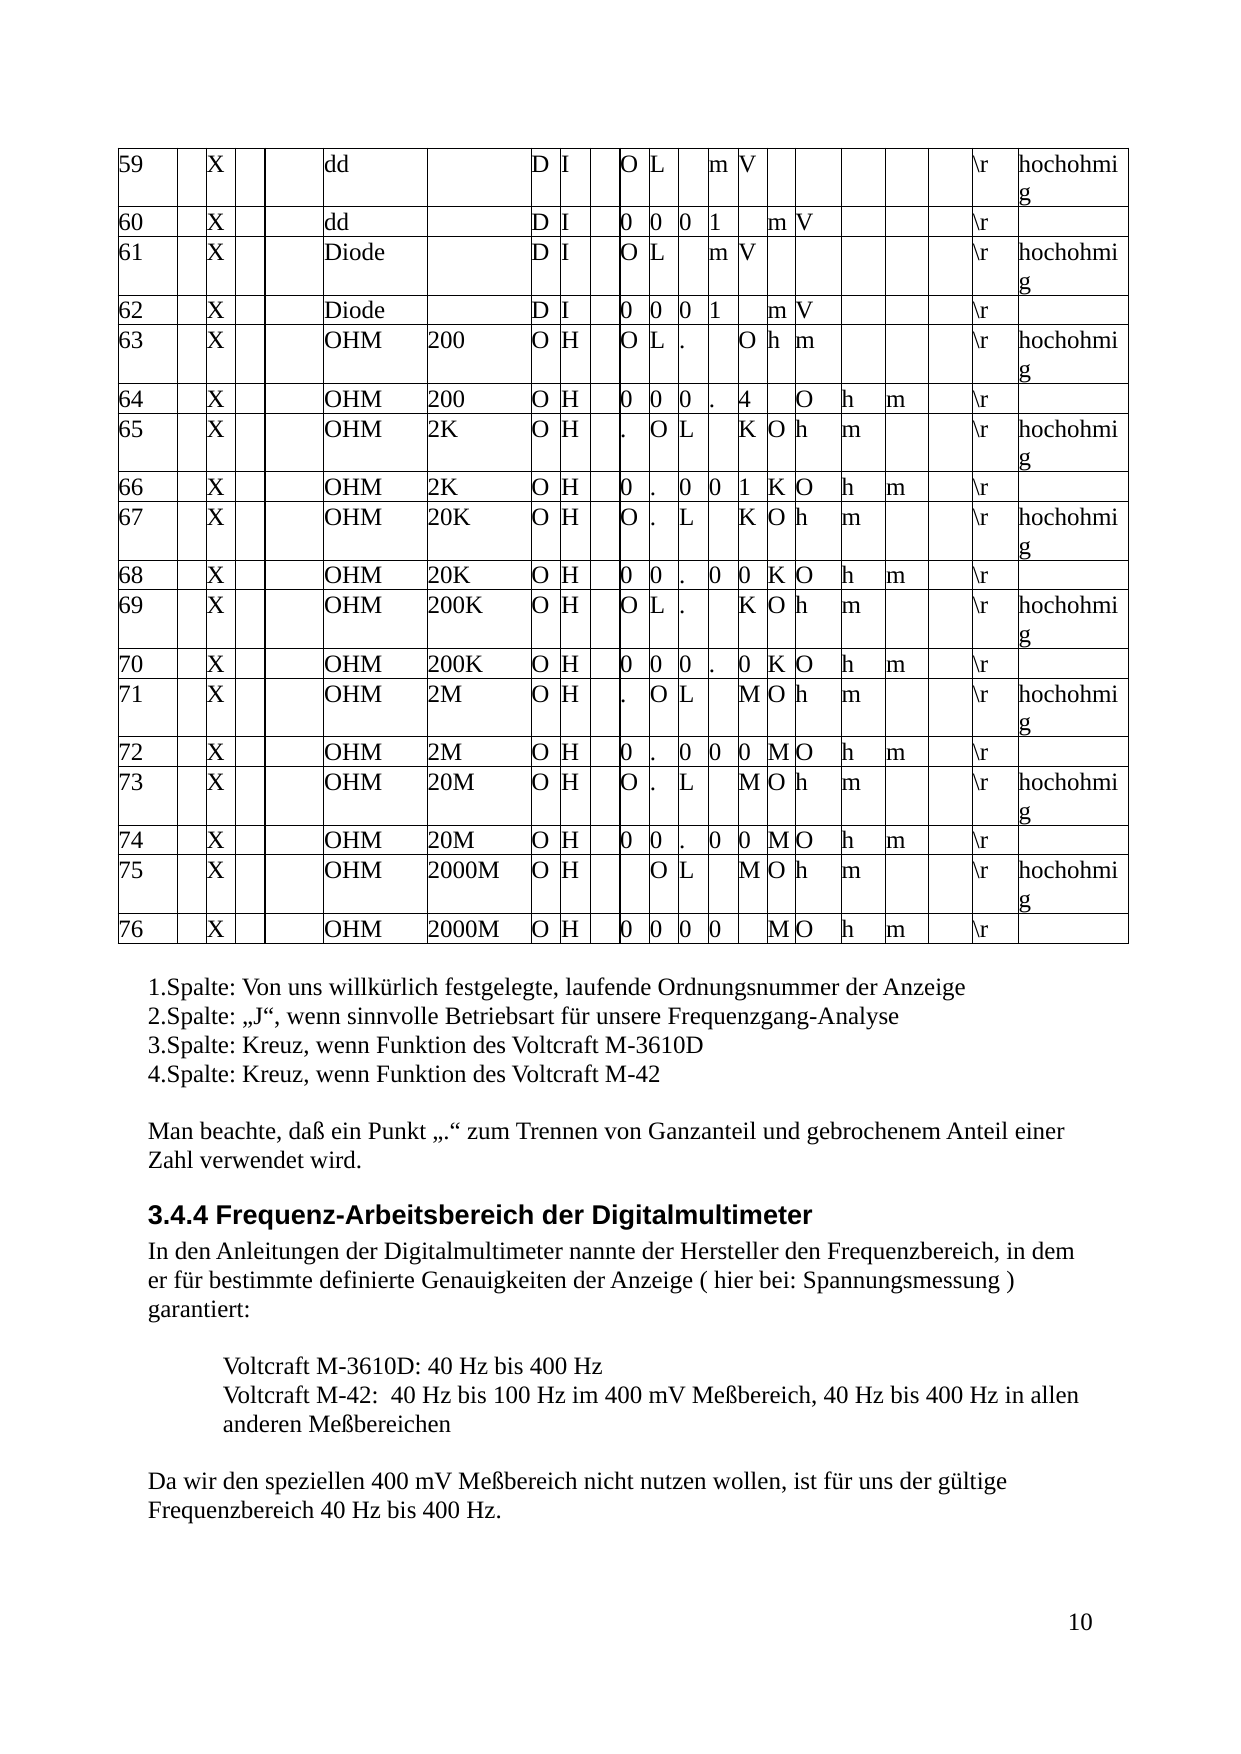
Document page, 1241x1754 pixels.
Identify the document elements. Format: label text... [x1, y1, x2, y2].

table_cell 1 [739, 472, 767, 501]
table_cell X [207, 914, 235, 943]
table_cell [591, 296, 619, 324]
table_cell H [561, 914, 590, 943]
table_cell X [207, 679, 235, 736]
table_cell [266, 914, 323, 943]
table_cell [709, 767, 738, 824]
table_cell H [561, 679, 590, 736]
table_cell D [532, 296, 560, 324]
table_cell 0 [650, 561, 678, 589]
table_cell hochohmig [1019, 149, 1128, 206]
table_cell X [207, 296, 235, 324]
table_cell 64 [119, 384, 177, 413]
table_cell [178, 561, 206, 589]
table_cell [236, 767, 264, 824]
table_cell [929, 207, 972, 236]
table_cell m [842, 679, 885, 736]
table_cell 0 [621, 207, 649, 236]
table_cell [1019, 649, 1128, 678]
table_cell H [561, 325, 590, 383]
table_cell . [621, 679, 649, 736]
table_cell [178, 914, 206, 943]
table_cell [886, 855, 928, 913]
table_cell X [207, 414, 235, 471]
table_cell [929, 914, 972, 943]
table_cell O [621, 502, 649, 559]
table_cell [709, 325, 738, 383]
table_cell [266, 472, 323, 501]
table_cell [886, 679, 928, 736]
table_cell [266, 590, 323, 648]
table_cell H [561, 502, 590, 559]
table_cell hochohmig [1019, 237, 1128, 294]
table_cell [591, 237, 619, 294]
table_cell L [679, 414, 708, 471]
table_cell L [679, 855, 708, 913]
table_cell H [561, 855, 590, 913]
table_cell K [739, 414, 767, 471]
table_cell 200 [428, 384, 531, 413]
table_cell 2000M [428, 855, 531, 913]
table_cell [591, 414, 619, 471]
table_cell OHM [324, 472, 427, 501]
table_cell [929, 296, 972, 324]
table_cell O [768, 502, 795, 559]
table_cell 72 [119, 737, 177, 766]
table_cell 0 [679, 472, 708, 501]
table_cell 0 [739, 826, 767, 854]
table_cell 0 [679, 384, 708, 413]
table_cell L [650, 325, 678, 383]
table_cell h [842, 472, 885, 501]
table_cell \r [973, 384, 1018, 413]
table_cell O [621, 325, 649, 383]
table_cell O [532, 414, 560, 471]
table_cell [178, 325, 206, 383]
table_cell [842, 237, 885, 294]
table_cell 0 [621, 296, 649, 324]
table_cell O [532, 914, 560, 943]
table_cell K [768, 561, 795, 589]
table_cell 0 [739, 737, 767, 766]
table_cell h [796, 855, 841, 913]
table_cell O [532, 502, 560, 559]
table_cell M [739, 767, 767, 824]
table_cell . [709, 384, 738, 413]
table_cell hochohmig [1019, 855, 1128, 913]
table_cell [886, 149, 928, 206]
table_cell 0 [650, 207, 678, 236]
table_cell [796, 237, 841, 294]
table_cell h [796, 767, 841, 824]
table_cell O [739, 325, 767, 383]
table_cell O [621, 767, 649, 824]
table_cell dd [324, 149, 427, 206]
table_cell hochohmig [1019, 325, 1128, 383]
list Voltcraft M-42: 40 Hz bis 100 Hz im 400 mV Meßbereich, 40 Hz bis 400 Hz in allen anderen Meßbereichen [185, 1380, 1093, 1437]
table_cell [178, 207, 206, 236]
table_cell 0 [621, 472, 649, 501]
table_cell m [886, 649, 928, 678]
table_cell K [768, 472, 795, 501]
table_cell O [621, 590, 649, 648]
table_cell [1019, 826, 1128, 854]
table_cell O [532, 855, 560, 913]
table_cell H [561, 472, 590, 501]
table_cell X [207, 325, 235, 383]
table_cell [709, 679, 738, 736]
table_cell \r [973, 590, 1018, 648]
table_cell 0 [679, 649, 708, 678]
table_cell h [842, 914, 885, 943]
table_cell [236, 414, 264, 471]
table_cell [929, 737, 972, 766]
table_cell 1 [709, 296, 738, 324]
table_cell 0 [650, 296, 678, 324]
table_cell [591, 149, 619, 206]
table_cell 200K [428, 590, 531, 648]
table_cell [178, 737, 206, 766]
table_cell O [532, 472, 560, 501]
table_cell [266, 737, 323, 766]
text 2.Spalte: „J“, wenn sinnvolle Betriebsart für unsere Frequenzgang-Analyse [148, 1001, 1093, 1030]
table_cell h [768, 325, 795, 383]
table_cell [929, 414, 972, 471]
table_cell [591, 649, 619, 678]
table_cell O [799, 922, 809, 936]
table_cell [842, 207, 885, 236]
table_cell [178, 826, 206, 854]
table_cell [236, 561, 264, 589]
table_cell [236, 679, 264, 736]
table_cell 0 [709, 561, 738, 589]
table_cell 74 [119, 826, 177, 854]
table_cell L [650, 590, 678, 648]
table_cell \r [973, 679, 1018, 736]
table_cell [886, 767, 928, 824]
table_cell L [650, 149, 678, 206]
table_cell V [739, 149, 767, 206]
table_cell M [739, 855, 767, 913]
table_cell 62 [119, 296, 177, 324]
table_cell [178, 414, 206, 471]
table_cell [428, 237, 531, 294]
table_cell OHM [324, 561, 427, 589]
table_cell \r [973, 826, 1018, 854]
list Voltcraft M-3610D: 40 Hz bis 400 Hz [185, 1351, 1093, 1380]
table_cell [768, 384, 795, 413]
table_cell 0 [621, 561, 649, 589]
table_cell O [532, 767, 560, 824]
table_cell O [796, 384, 841, 413]
table_cell [178, 472, 206, 501]
table_cell [236, 590, 264, 648]
table_cell OHM [324, 325, 427, 383]
table_cell M [768, 914, 795, 943]
table_cell O [796, 649, 841, 678]
table_cell O [768, 414, 795, 471]
table_cell 67 [119, 502, 177, 559]
table_cell 61 [119, 237, 177, 294]
table_cell 0 [621, 826, 649, 854]
table_cell m [886, 737, 928, 766]
table_cell 0 [679, 296, 708, 324]
table_cell [178, 502, 206, 559]
table_cell O [799, 480, 809, 494]
table_cell I [561, 237, 590, 294]
table_cell [236, 826, 264, 854]
table_cell m [768, 207, 795, 236]
table_cell m [886, 561, 928, 589]
table_cell [178, 296, 206, 324]
table_cell [929, 561, 972, 589]
table_cell 0 [709, 826, 738, 854]
table_cell 0 [679, 207, 708, 236]
table_cell 66 [119, 472, 177, 501]
table_cell 20K [428, 561, 531, 589]
table_cell [591, 384, 619, 413]
table_cell 0 [709, 737, 738, 766]
text 3.Spalte: Kreuz, wenn Funktion des Voltcraft M-3610D [148, 1030, 1093, 1059]
table_cell X [207, 649, 235, 678]
table_cell 76 [119, 914, 177, 943]
table_cell O [532, 737, 560, 766]
table_cell [842, 325, 885, 383]
table_cell [709, 414, 738, 471]
table_cell H [561, 737, 590, 766]
table_cell h [842, 737, 885, 766]
table_cell [591, 207, 619, 236]
table_cell [266, 561, 323, 589]
table_cell O [771, 687, 781, 701]
table_cell 20M [428, 767, 531, 824]
table_cell \r [973, 502, 1018, 559]
table_cell I [561, 207, 590, 236]
text In den Anleitungen der Digitalmultimeter nannte der Hersteller den Frequenzbereich, in dem er für bestimmte definierte Genauigkeiten der Anzeige ( hier bei: Spannungsmessung ) garantiert: [148, 1236, 1093, 1322]
table_cell 0 [709, 914, 738, 943]
table_cell V [739, 237, 767, 294]
table_cell . [650, 502, 678, 559]
table_cell [1019, 914, 1128, 943]
table_cell L [679, 502, 708, 559]
table_cell [929, 590, 972, 648]
table_cell O [532, 679, 560, 736]
table_cell H [561, 826, 590, 854]
table_cell K [768, 649, 795, 678]
table_cell H [561, 590, 590, 648]
table_cell X [207, 237, 235, 294]
table_cell [236, 855, 264, 913]
table_cell OHM [324, 826, 427, 854]
table_cell m [842, 414, 885, 471]
table_cell [266, 855, 323, 913]
table_cell [1019, 207, 1128, 236]
table_cell 2K [428, 472, 531, 501]
table_cell [178, 767, 206, 824]
table_cell [739, 296, 767, 324]
table_cell [929, 472, 972, 501]
table_cell [236, 149, 264, 206]
table_cell D [532, 237, 560, 294]
table_cell [178, 649, 206, 678]
table_cell m [796, 325, 841, 383]
table_cell O [799, 745, 809, 759]
table_cell X [207, 472, 235, 501]
table_cell . [679, 561, 708, 589]
table_cell [236, 325, 264, 383]
table_cell O [796, 737, 841, 766]
table_cell m [709, 149, 738, 206]
table_cell OHM [324, 384, 427, 413]
table_cell [266, 384, 323, 413]
table_cell OHM [324, 590, 427, 648]
table_cell m [886, 826, 928, 854]
table_cell X [207, 207, 235, 236]
table_cell M [768, 737, 795, 766]
table_cell [591, 325, 619, 383]
table_cell K [739, 502, 767, 559]
table_cell 0 [650, 826, 678, 854]
table_cell [266, 237, 323, 294]
table_cell [929, 325, 972, 383]
table_cell O [799, 833, 809, 847]
table_cell 4 [739, 384, 767, 413]
table_cell 2M [428, 679, 531, 736]
table_cell h [842, 561, 885, 589]
table_cell h [842, 649, 885, 678]
text Da wir den speziellen 400 mV Meßbereich nicht nutzen wollen, ist für uns der gültige Frequenzbereich 40 Hz bis 400 Hz. [148, 1466, 1093, 1524]
table_cell [739, 914, 767, 943]
table_cell I [561, 296, 590, 324]
table_cell L [679, 767, 708, 824]
table_cell [591, 561, 619, 589]
table_cell [886, 502, 928, 559]
table_cell 0 [650, 384, 678, 413]
table_cell OHM [324, 855, 427, 913]
table_cell [886, 325, 928, 383]
table_cell [236, 737, 264, 766]
table_cell [266, 826, 323, 854]
table_cell [178, 590, 206, 648]
table_cell 69 [119, 590, 177, 648]
table_cell O [768, 590, 795, 648]
table_cell D [532, 207, 560, 236]
table_cell h [842, 826, 885, 854]
table_cell Diode [324, 237, 427, 294]
table_cell [1019, 384, 1128, 413]
table_cell O [768, 855, 795, 913]
table_cell 0 [650, 649, 678, 678]
table_cell O [799, 568, 809, 582]
table_cell 68 [119, 561, 177, 589]
table_cell [929, 502, 972, 559]
table_cell [236, 207, 264, 236]
table_cell 73 [119, 767, 177, 824]
table_cell OHM [324, 649, 427, 678]
table_cell [886, 237, 928, 294]
table_cell \r [973, 561, 1018, 589]
table_cell 75 [119, 855, 177, 913]
table_cell OHM [324, 914, 427, 943]
table_cell O [796, 561, 841, 589]
table_cell . [679, 325, 708, 383]
table_cell \r [973, 855, 1018, 913]
table_cell [768, 149, 795, 206]
text 1.Spalte: Von uns willkürlich festgelegte, laufende Ordnungsnummer der Anzeige [148, 972, 1093, 1001]
table_cell [1019, 296, 1128, 324]
table_cell [886, 590, 928, 648]
table_cell K [739, 590, 767, 648]
table_cell OHM [324, 679, 427, 736]
table_cell O [650, 855, 678, 913]
table_cell \r [973, 296, 1018, 324]
table_cell [1019, 472, 1128, 501]
table_cell O [532, 384, 560, 413]
table_cell [236, 296, 264, 324]
table_cell [739, 207, 767, 236]
table_cell X [207, 384, 235, 413]
table_cell X [207, 826, 235, 854]
table_cell [178, 679, 206, 736]
table_cell 65 [119, 414, 177, 471]
table_cell 2K [428, 414, 531, 471]
table_cell [236, 237, 264, 294]
text 4.Spalte: Kreuz, wenn Funktion des Voltcraft M-42 [148, 1059, 1093, 1087]
table_cell X [207, 737, 235, 766]
table_cell [929, 826, 972, 854]
table_cell m [886, 472, 928, 501]
table_cell . [679, 590, 708, 648]
table_cell \r [973, 737, 1018, 766]
table_cell O [621, 237, 649, 294]
table_cell [236, 384, 264, 413]
table_cell [236, 502, 264, 559]
table_cell O [532, 826, 560, 854]
table_cell [1019, 561, 1128, 589]
table_cell M [739, 679, 767, 736]
table_cell H [561, 384, 590, 413]
table_cell H [561, 561, 590, 589]
table_cell [842, 149, 885, 206]
table_cell [591, 914, 619, 943]
table_cell [266, 679, 323, 736]
table_cell m [842, 855, 885, 913]
table_cell 63 [119, 325, 177, 383]
table_cell O [771, 863, 781, 877]
table_cell 2000M [428, 914, 531, 943]
table_cell 0 [621, 737, 649, 766]
table_cell I [561, 149, 590, 206]
table_cell V [796, 207, 841, 236]
table_cell X [207, 767, 235, 824]
table_cell [796, 149, 841, 206]
table_cell [236, 649, 264, 678]
table_cell 71 [119, 679, 177, 736]
table_cell OHM [324, 502, 427, 559]
table_cell 200 [428, 325, 531, 383]
table_cell 60 [119, 207, 177, 236]
table_cell [709, 502, 738, 559]
table_cell [591, 737, 619, 766]
table_cell [178, 237, 206, 294]
table_cell 2M [428, 737, 531, 766]
table_cell \r [973, 414, 1018, 471]
table_cell m [842, 502, 885, 559]
table_cell O [771, 775, 781, 789]
table_cell h [796, 679, 841, 736]
table_cell [621, 855, 649, 913]
table_cell OHM [324, 767, 427, 824]
table_cell hochohmig [1019, 590, 1128, 648]
table_cell M [768, 826, 795, 854]
table_cell [929, 237, 972, 294]
table_cell O [768, 679, 795, 736]
table_cell O [796, 472, 841, 501]
table_cell OHM [324, 414, 427, 471]
table_cell m [842, 590, 885, 648]
table_cell 70 [119, 649, 177, 678]
table_cell \r [973, 767, 1018, 824]
table_cell [178, 149, 206, 206]
table_cell [929, 649, 972, 678]
table_cell [591, 679, 619, 736]
table_cell O [532, 325, 560, 383]
table_cell h [796, 590, 841, 648]
table_cell h [842, 384, 885, 413]
table_cell X [207, 590, 235, 648]
table_cell OHM [324, 737, 427, 766]
table_cell [266, 149, 323, 206]
table_cell h [796, 414, 841, 471]
table_cell [236, 914, 264, 943]
table_cell [1019, 737, 1128, 766]
table_cell O [796, 826, 841, 854]
table_cell [591, 855, 619, 913]
table_cell \r [973, 914, 1018, 943]
table_cell X [207, 502, 235, 559]
table_cell X [207, 855, 235, 913]
table_cell O [621, 149, 649, 206]
table_cell [679, 149, 708, 206]
table_cell . [679, 826, 708, 854]
table_cell [178, 855, 206, 913]
table_cell O [796, 914, 841, 943]
table_cell [709, 855, 738, 913]
table_cell X [207, 149, 235, 206]
table_cell [266, 767, 323, 824]
table_cell [266, 649, 323, 678]
table_cell O [532, 649, 560, 678]
table_cell [266, 207, 323, 236]
table_cell \r [973, 472, 1018, 501]
table_cell 0 [650, 914, 678, 943]
table_cell m [886, 384, 928, 413]
table_cell O [650, 414, 678, 471]
table_cell [886, 207, 928, 236]
table_cell H [561, 649, 590, 678]
table_cell [178, 384, 206, 413]
table_cell [929, 767, 972, 824]
table_cell hochohmig [1019, 502, 1128, 559]
table_cell dd [324, 207, 427, 236]
table_cell h [796, 502, 841, 559]
table_cell [929, 384, 972, 413]
table_cell hochohmig [1019, 767, 1128, 824]
table_cell L [650, 237, 678, 294]
subtitle 3.4.4 Frequenz-Arbeitsbereich der Digitalmultimeter [148, 1199, 1093, 1230]
table_cell m [842, 767, 885, 824]
table_cell 20K [428, 502, 531, 559]
table_cell Diode [324, 296, 427, 324]
table_cell D [532, 149, 560, 206]
table_cell m [768, 296, 795, 324]
table_cell . [621, 414, 649, 471]
table_cell [591, 590, 619, 648]
table_cell [591, 502, 619, 559]
table_cell [929, 149, 972, 206]
table_cell [768, 237, 795, 294]
table_cell [842, 296, 885, 324]
table_cell . [650, 767, 678, 824]
table_cell H [561, 414, 590, 471]
table_cell 0 [621, 649, 649, 678]
table_cell . [709, 649, 738, 678]
table_cell H [561, 767, 590, 824]
table_cell 200K [428, 649, 531, 678]
table_cell m [709, 237, 738, 294]
table_cell 0 [621, 914, 649, 943]
table_cell \r [973, 325, 1018, 383]
table_cell O [650, 679, 678, 736]
table_cell X [207, 561, 235, 589]
table_cell m [886, 914, 928, 943]
table_cell O [768, 767, 795, 824]
table_cell \r [973, 237, 1018, 294]
table_cell [266, 296, 323, 324]
table_cell [929, 679, 972, 736]
table_cell 0 [679, 737, 708, 766]
table_cell . [650, 737, 678, 766]
table_cell [886, 296, 928, 324]
table_cell hochohmig [1019, 679, 1128, 736]
table_cell [591, 826, 619, 854]
table_cell \r [973, 149, 1018, 206]
table_cell [929, 855, 972, 913]
text Man beachte, daß ein Punkt „.“ zum Trennen von Ganzanteil und gebrochenem Anteil einer Zahl verwendet wird. [148, 1116, 1093, 1174]
table_cell [591, 767, 619, 824]
table_cell [591, 472, 619, 501]
table_cell \r [973, 207, 1018, 236]
table_cell [679, 237, 708, 294]
table_cell V [796, 296, 841, 324]
table_cell 0 [739, 649, 767, 678]
table_cell 0 [739, 561, 767, 589]
table_cell O [799, 657, 809, 671]
table_cell 0 [709, 472, 738, 501]
table_cell [428, 207, 531, 236]
table_cell L [679, 679, 708, 736]
table_cell 20M [428, 826, 531, 854]
table_cell \r [973, 649, 1018, 678]
table_cell [709, 590, 738, 648]
table_cell [266, 502, 323, 559]
table_cell [266, 325, 323, 383]
table_cell [886, 414, 928, 471]
table_cell O [532, 590, 560, 648]
table_cell . [650, 472, 678, 501]
table_cell hochohmig [1019, 414, 1128, 471]
table_cell 0 [679, 914, 708, 943]
table_cell 59 [119, 149, 177, 206]
table_cell 1 [709, 207, 738, 236]
table_cell [428, 296, 531, 324]
table_cell O [532, 561, 560, 589]
table_cell [236, 472, 264, 501]
table_cell 0 [621, 384, 649, 413]
table_cell [266, 414, 323, 471]
table_cell [428, 149, 531, 206]
